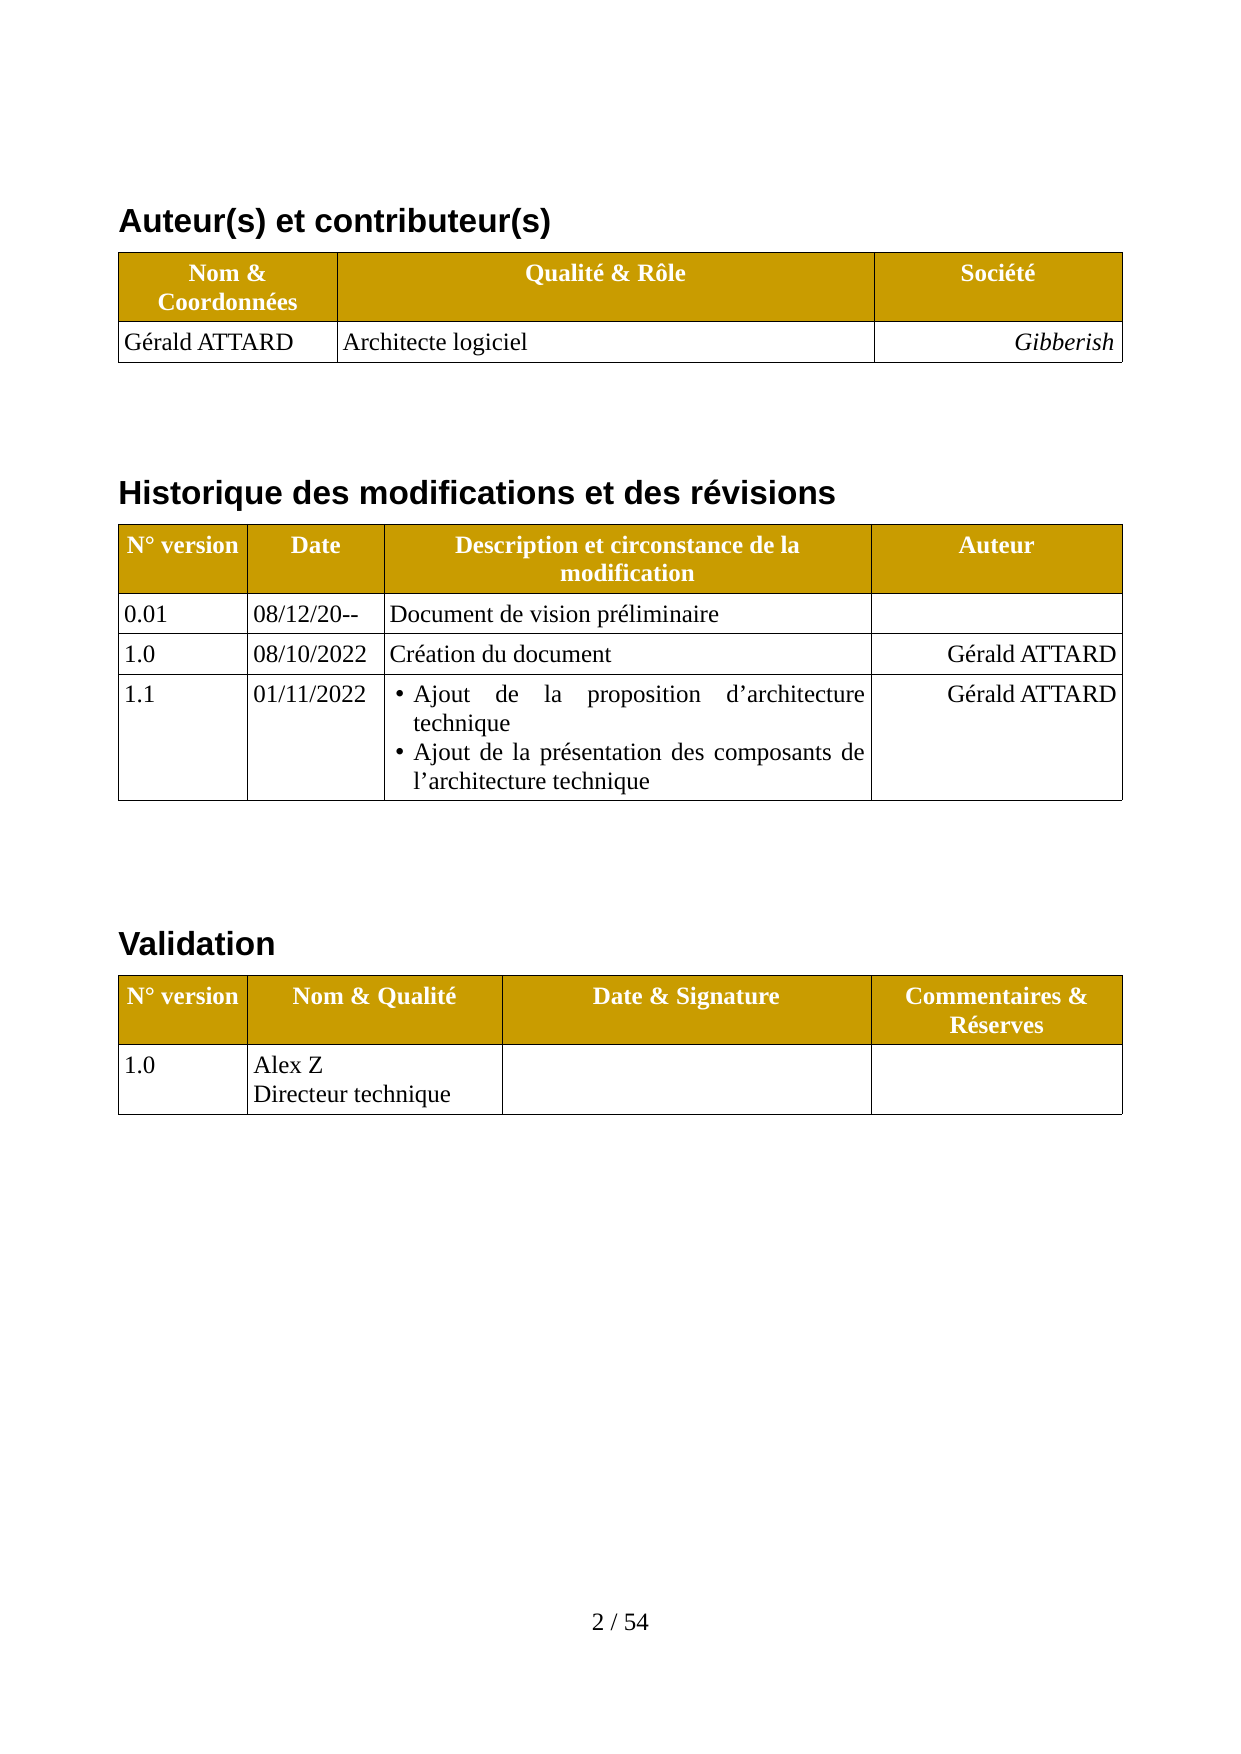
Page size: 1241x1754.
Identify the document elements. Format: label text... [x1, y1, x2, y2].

subtitle Validation [118, 924, 1122, 963]
table_header N° version [119, 525, 247, 593]
table_cell 08/10/2022 [248, 634, 384, 674]
table_cell Alex Z Directeur technique [248, 1045, 502, 1113]
table_header Nom & Qualité [248, 976, 502, 1044]
table_cell Ajout de la proposition d’architecture technique Ajout de la présentation des composants de l’architecture technique [385, 675, 871, 800]
table_header N° version [119, 976, 247, 1044]
table_header Date [248, 525, 384, 593]
subtitle Historique des modifications et des révisions [118, 473, 1122, 511]
table_cell Gibberish [875, 322, 1122, 362]
table_cell [872, 594, 1122, 633]
table_header Nom & Coordonnées [119, 253, 337, 321]
table_cell 1.0 [119, 634, 247, 674]
table_cell [872, 1045, 1122, 1113]
table_header Qualité & Rôle [338, 253, 874, 321]
table_cell Gérald ATTARD [872, 675, 1122, 800]
table_cell 01/11/2022 [248, 675, 384, 800]
table_cell Gérald ATTARD [872, 634, 1122, 674]
table_cell 1.0 [119, 1045, 247, 1113]
table_cell 1.1 [119, 675, 247, 800]
table_header Commentaires & Réserves [872, 976, 1122, 1044]
table_cell Document de vision préliminaire [385, 594, 871, 633]
table_header Société [875, 253, 1122, 321]
table_cell Gérald ATTARD [119, 322, 337, 362]
table_header Description et circonstance de la modification [385, 525, 871, 593]
table_cell Création du document [385, 634, 871, 674]
subtitle Auteur(s) et contributeur(s) [118, 201, 1122, 240]
table_cell Architecte logiciel [338, 322, 874, 362]
table_header Auteur [872, 525, 1122, 593]
table_cell 0.01 [119, 594, 247, 633]
table_header Date & Signature [503, 976, 871, 1044]
table_cell 08/12/20-- [248, 594, 384, 633]
table_cell [503, 1045, 871, 1113]
